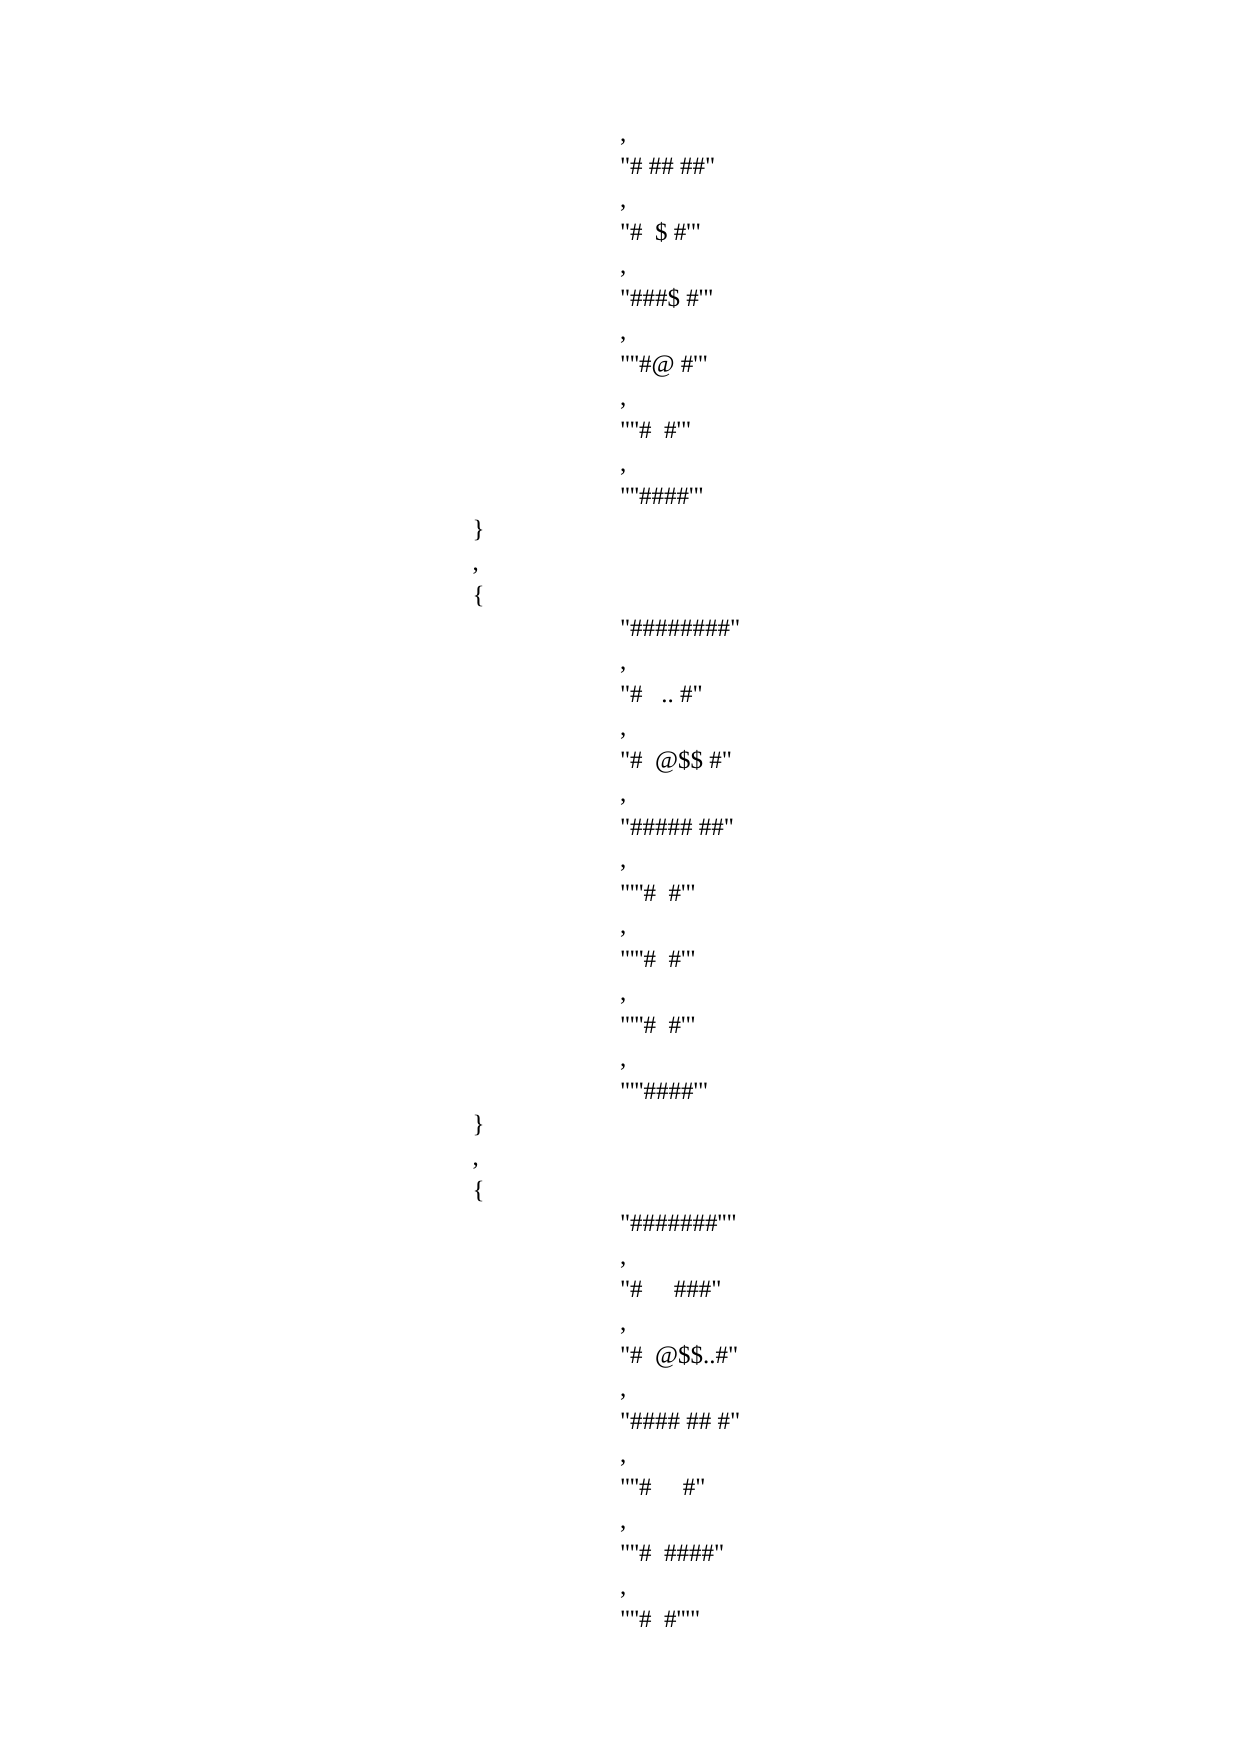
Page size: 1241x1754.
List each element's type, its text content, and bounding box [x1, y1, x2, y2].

text , [177, 547, 1152, 576]
text , [177, 448, 1152, 477]
text } [177, 1109, 1152, 1137]
text "# @$$..#" [177, 1340, 1152, 1369]
text "##### ##" [177, 812, 1152, 840]
text "#######''" [177, 1208, 1152, 1237]
text } [177, 514, 1152, 543]
text , [177, 911, 1152, 939]
text , [177, 1142, 1152, 1171]
text { [177, 580, 1152, 609]
text "''# #'" [177, 415, 1152, 444]
text "# $ #'" [177, 217, 1152, 246]
text "'''# #'" [177, 1010, 1152, 1038]
text "'''# #'" [177, 878, 1152, 906]
text { [177, 1175, 1152, 1203]
text "''#@ #'" [177, 349, 1152, 378]
text , [177, 382, 1152, 411]
text , [177, 1307, 1152, 1336]
text "# ###" [177, 1274, 1152, 1303]
text , [177, 184, 1152, 213]
text , [177, 1241, 1152, 1269]
text "# ## ##" [177, 151, 1152, 180]
text , [177, 712, 1152, 741]
text "''####'" [177, 481, 1152, 510]
text , [177, 778, 1152, 807]
text "'''####'" [177, 1076, 1152, 1104]
text , [177, 646, 1152, 675]
text , [177, 1439, 1152, 1468]
text "''# #" [177, 1472, 1152, 1501]
text "########" [177, 613, 1152, 642]
text , [177, 844, 1152, 873]
text "'''# #'" [177, 944, 1152, 972]
text , [177, 250, 1152, 279]
text "''# #'''" [177, 1604, 1152, 1633]
text , [177, 977, 1152, 1005]
text "# .. #" [177, 679, 1152, 708]
text "# @$$ #" [177, 746, 1152, 774]
text , [177, 118, 1152, 147]
text , [177, 316, 1152, 345]
text "###$ #'" [177, 283, 1152, 312]
text , [177, 1043, 1152, 1071]
text "''# ####" [177, 1538, 1152, 1567]
text , [177, 1505, 1152, 1534]
text , [177, 1373, 1152, 1402]
text "#### ## #" [177, 1406, 1152, 1435]
text , [177, 1571, 1152, 1600]
